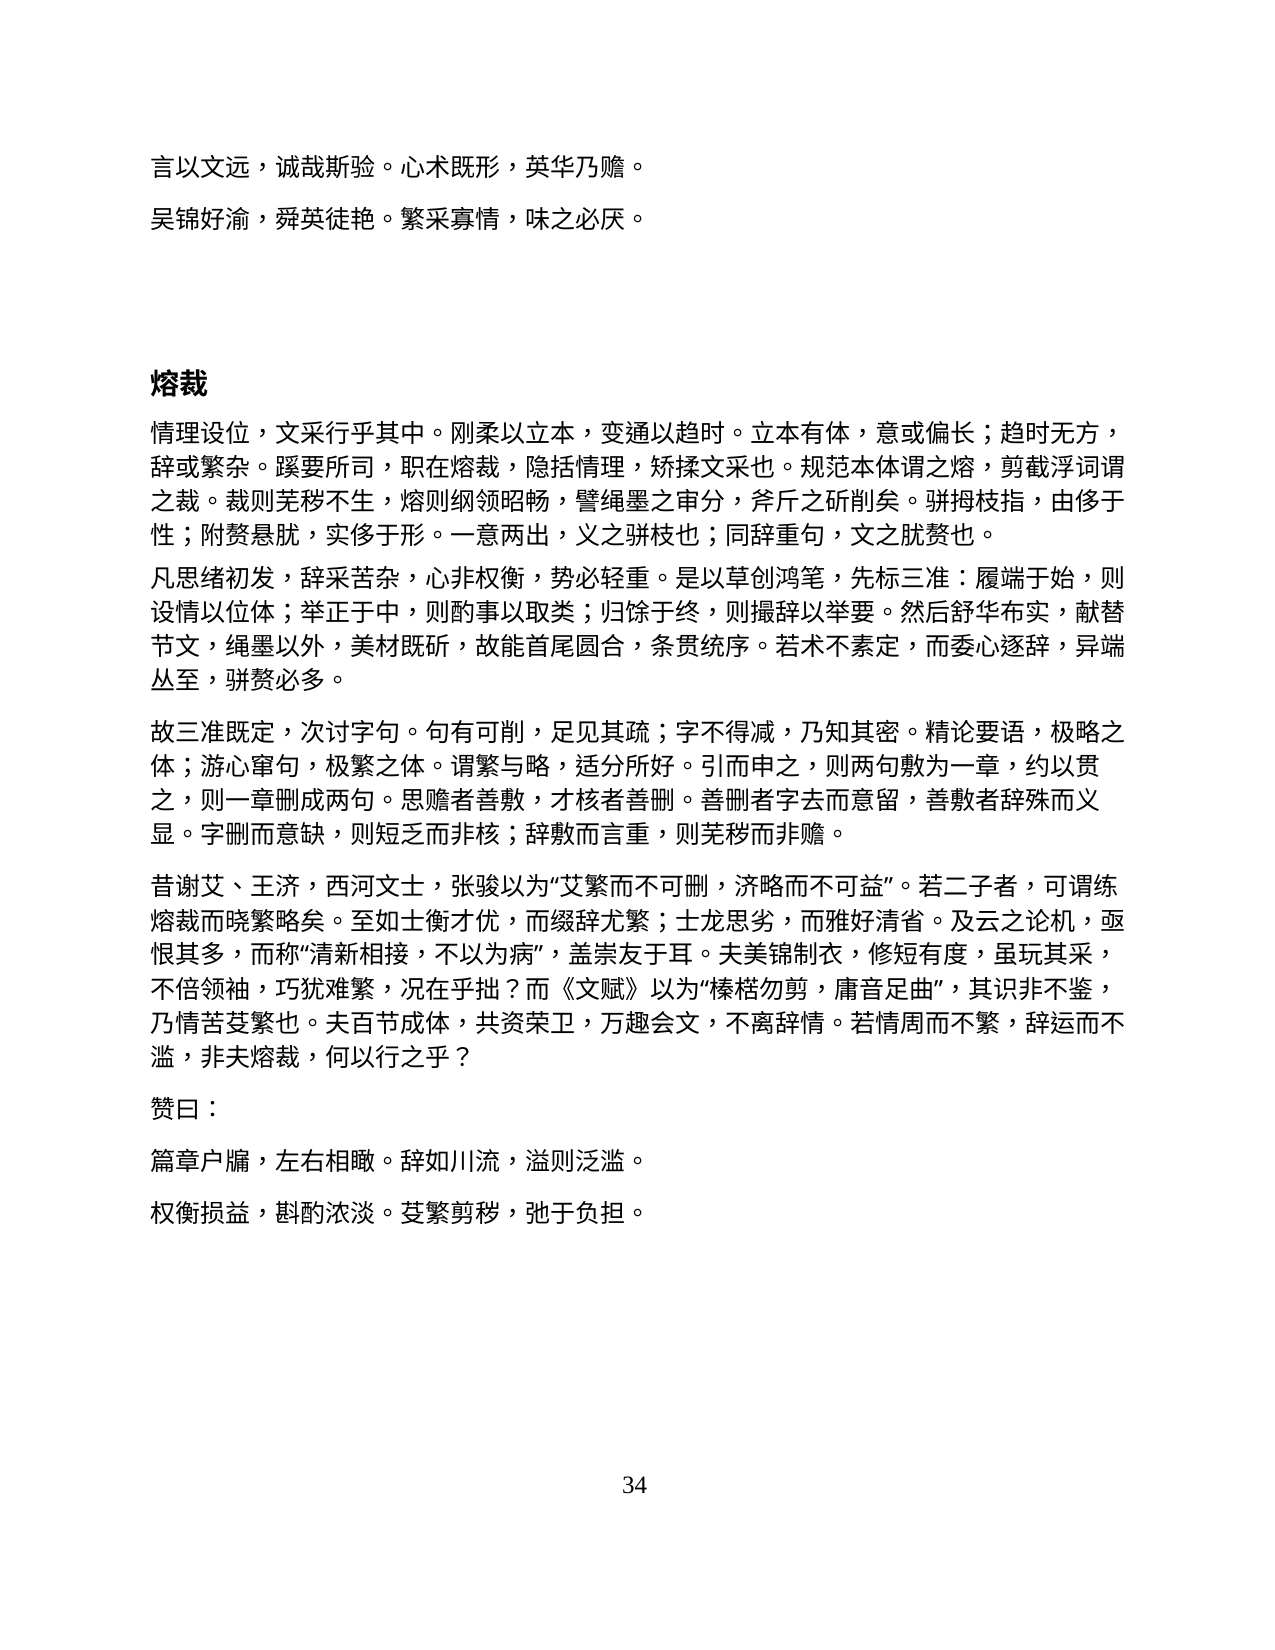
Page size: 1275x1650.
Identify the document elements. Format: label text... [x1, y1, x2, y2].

text 故三准既定，次讨字句。句有可削，足见其疏；字不得减，乃知其密。精论要语，极略之体；游心窜句，极繁之体。谓繁与略，适分所好。引而申之，则两句敷为一章，约以贯之，则一章删成两句。思赡者善敷，才核者善删。善删者字去而意留，善敷者辞殊而义显。字删而意缺，则短乏而非核；辞敷而言重，则芜秽而非赡。 [150, 715, 1125, 851]
text 篇章户牖，左右相瞰。辞如川流，溢则泛滥。 [150, 1143, 1125, 1177]
text 凡思绪初发，辞采苦杂，心非权衡，势必轻重。是以草创鸿笔，先标三准∶履端于始，则设情以位体；举正于中，则酌事以取类；归馀于终，则撮辞以举要。然后舒华布实，献替节文，绳墨以外，美材既斫，故能首尾圆合，条贯统序。若术不素定，而委心逐辞，异端丛至，骈赘必多。 [150, 561, 1125, 697]
text 权衡损益，斟酌浓淡。芟繁剪秽，弛于负担。 [150, 1195, 1125, 1229]
text 昔谢艾、王济，西河文士，张骏以为“艾繁而不可删，济略而不可益”。若二子者，可谓练熔裁而晓繁略矣。至如士衡才优，而缀辞尤繁；士龙思劣，而雅好清省。及云之论机，亟恨其多，而称“清新相接，不以为病”，盖崇友于耳。夫美锦制衣，修短有度，虽玩其采，不倍领袖，巧犹难繁，况在乎拙？而《文赋》以为“榛楛勿剪，庸音足曲”，其识非不鉴，乃情苦芟繁也。夫百节成体，共资荣卫，万趣会文，不离辞情。若情周而不繁，辞运而不滥，非夫熔裁，何以行之乎？ [150, 869, 1125, 1073]
text 言以文远，诚哉斯验。心术既形，英华乃赡。 [150, 150, 1125, 184]
text 吴锦好渝，舜英徒艳。繁采寡情，味之必厌。 [150, 202, 1125, 236]
text 情理设位，文采行乎其中。刚柔以立本，变通以趋时。立本有体，意或偏长；趋时无方，辞或繁杂。蹊要所司，职在熔裁，隐括情理，矫揉文采也。规范本体谓之熔，剪截浮词谓之裁。裁则芜秽不生，熔则纲领昭畅，譬绳墨之审分，斧斤之斫削矣。骈拇枝指，由侈于性；附赘悬肬，实侈于形。一意两出，义之骈枝也；同辞重句，文之肬赘也。 [150, 416, 1125, 552]
subtitle 熔裁 [150, 363, 1125, 403]
text 赞曰∶ [150, 1091, 1125, 1125]
